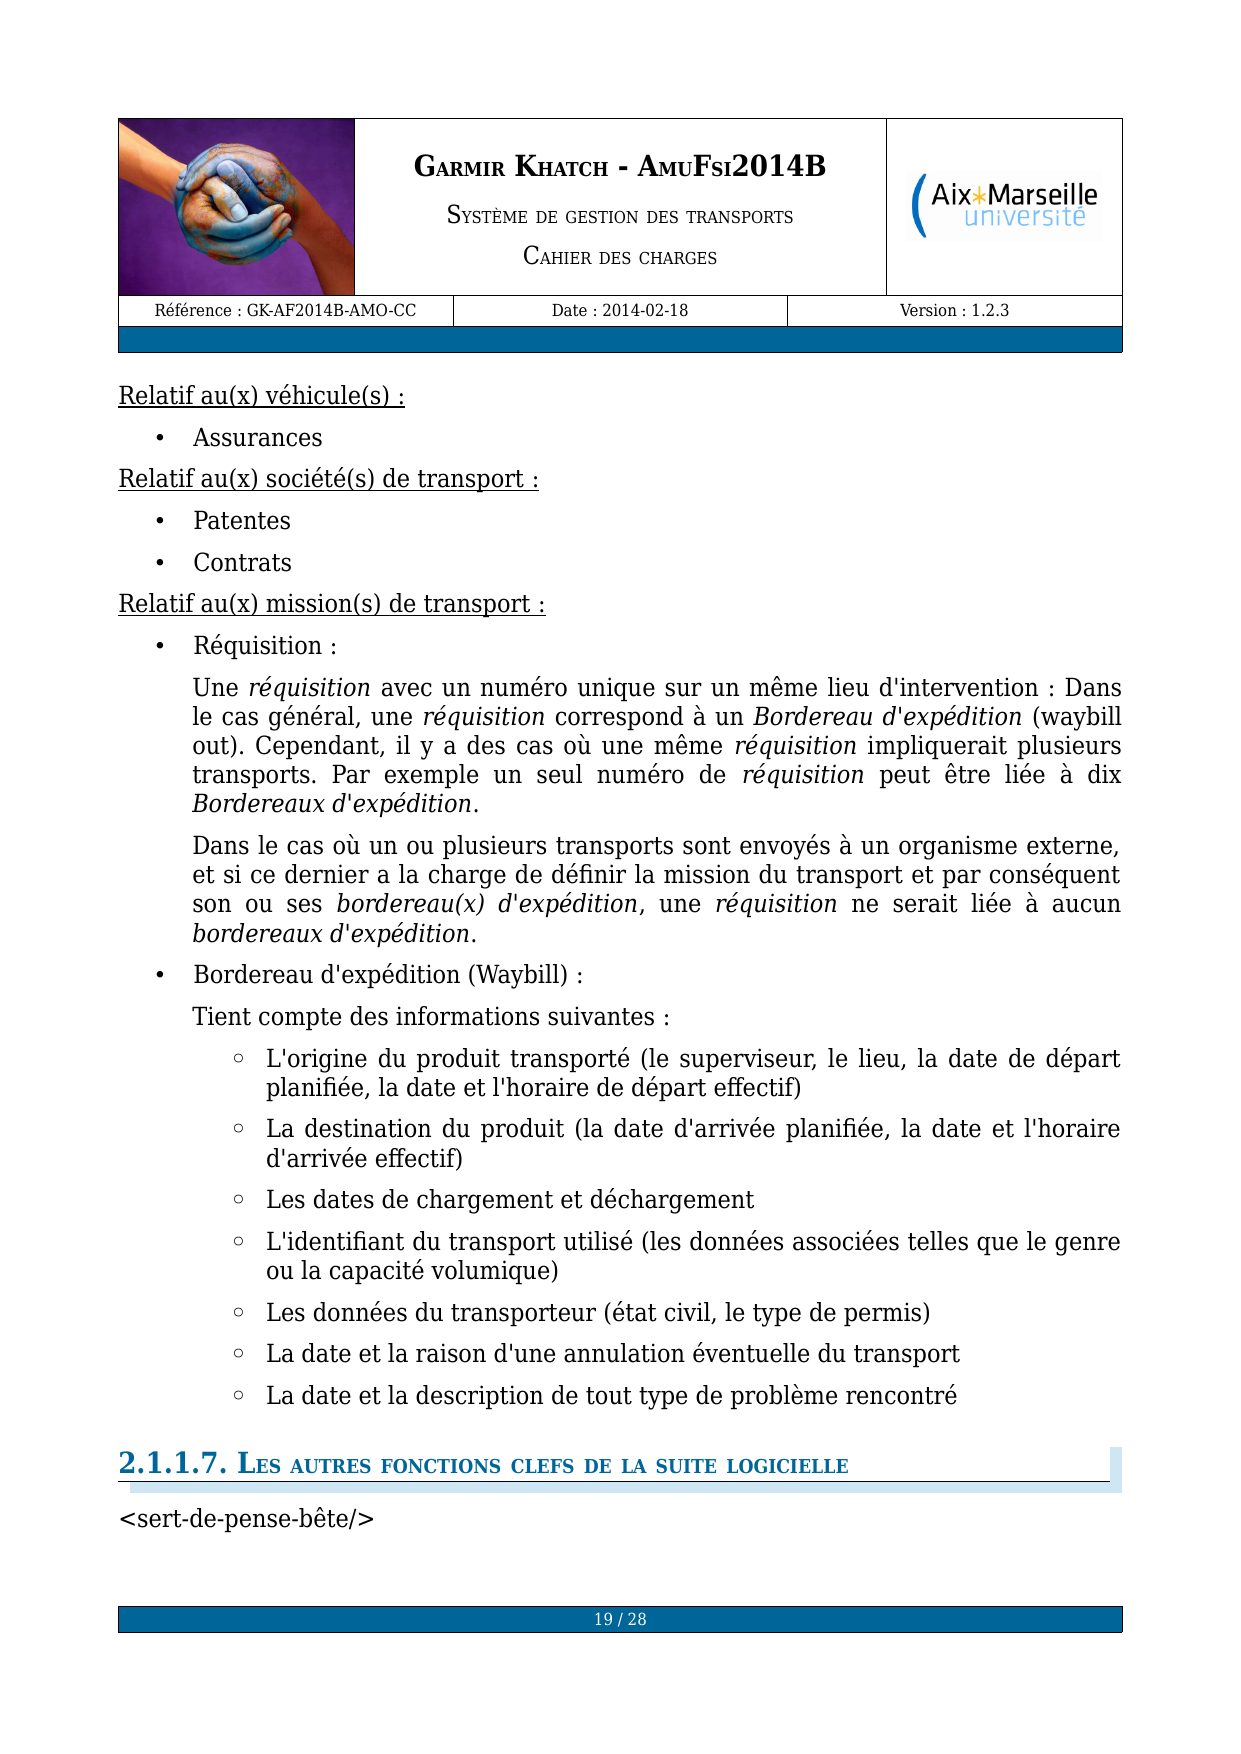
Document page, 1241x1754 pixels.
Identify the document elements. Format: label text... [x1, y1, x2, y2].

list L'identifiant du transport utilisé (les données associées telles que le genre ou la capacité volumique) [228, 1227, 1122, 1285]
text Une réquisition avec un numéro unique sur un même lieu d'intervention : Dans le cas général, une réquisition correspond à un Bordereau d'expédition (waybill out). Cependant, il y a des cas où une même réquisition impliquerait plusieurs transports. Par exemple un seul numéro de réquisition peut être liée à dix Bordereaux d'expédition. [192, 673, 1122, 819]
list L'origine du produit transporté (le superviseur, le lieu, la date de départ planifiée, la date et l'horaire de départ effectif) [228, 1044, 1122, 1102]
list Patentes [156, 506, 1122, 535]
text Tient compte des informations suivantes : [192, 1002, 1122, 1031]
subtitle Les autres fonctions clefs de la suite logicielle [118, 1447, 1110, 1481]
list La destination du produit (la date d'arrivée planifiée, la date et l'horaire d'arrivée effectif) [228, 1114, 1122, 1173]
list Contrats [156, 548, 1122, 577]
list Les données du transporteur (état civil, le type de permis) [228, 1298, 1122, 1327]
picture [887, 126, 1122, 288]
text Relatif au(x) véhicule(s) : [118, 381, 1122, 410]
list La date et la description de tout type de problème rencontré [228, 1381, 1122, 1410]
list Assurances [156, 423, 1122, 452]
list Les dates de chargement et déchargement [228, 1185, 1122, 1214]
picture [119, 119, 354, 295]
text Relatif au(x) société(s) de transport : [118, 464, 1122, 494]
list Bordereau d'expédition (Waybill) : [156, 960, 1122, 989]
list La date et la raison d'une annulation éventuelle du transport [228, 1339, 1122, 1369]
text Relatif au(x) mission(s) de transport : [118, 589, 1122, 619]
list Réquisition : [156, 631, 1122, 660]
text Dans le cas où un ou plusieurs transports sont envoyés à un organisme externe, et si ce dernier a la charge de définir la mission du transport et par conséquent son ou ses bordereau(x) d'expédition, une réquisition ne serait liée à aucun bordereaux d'expédition. [192, 831, 1122, 948]
text <sert-de-pense-bête/> [118, 1504, 1122, 1534]
